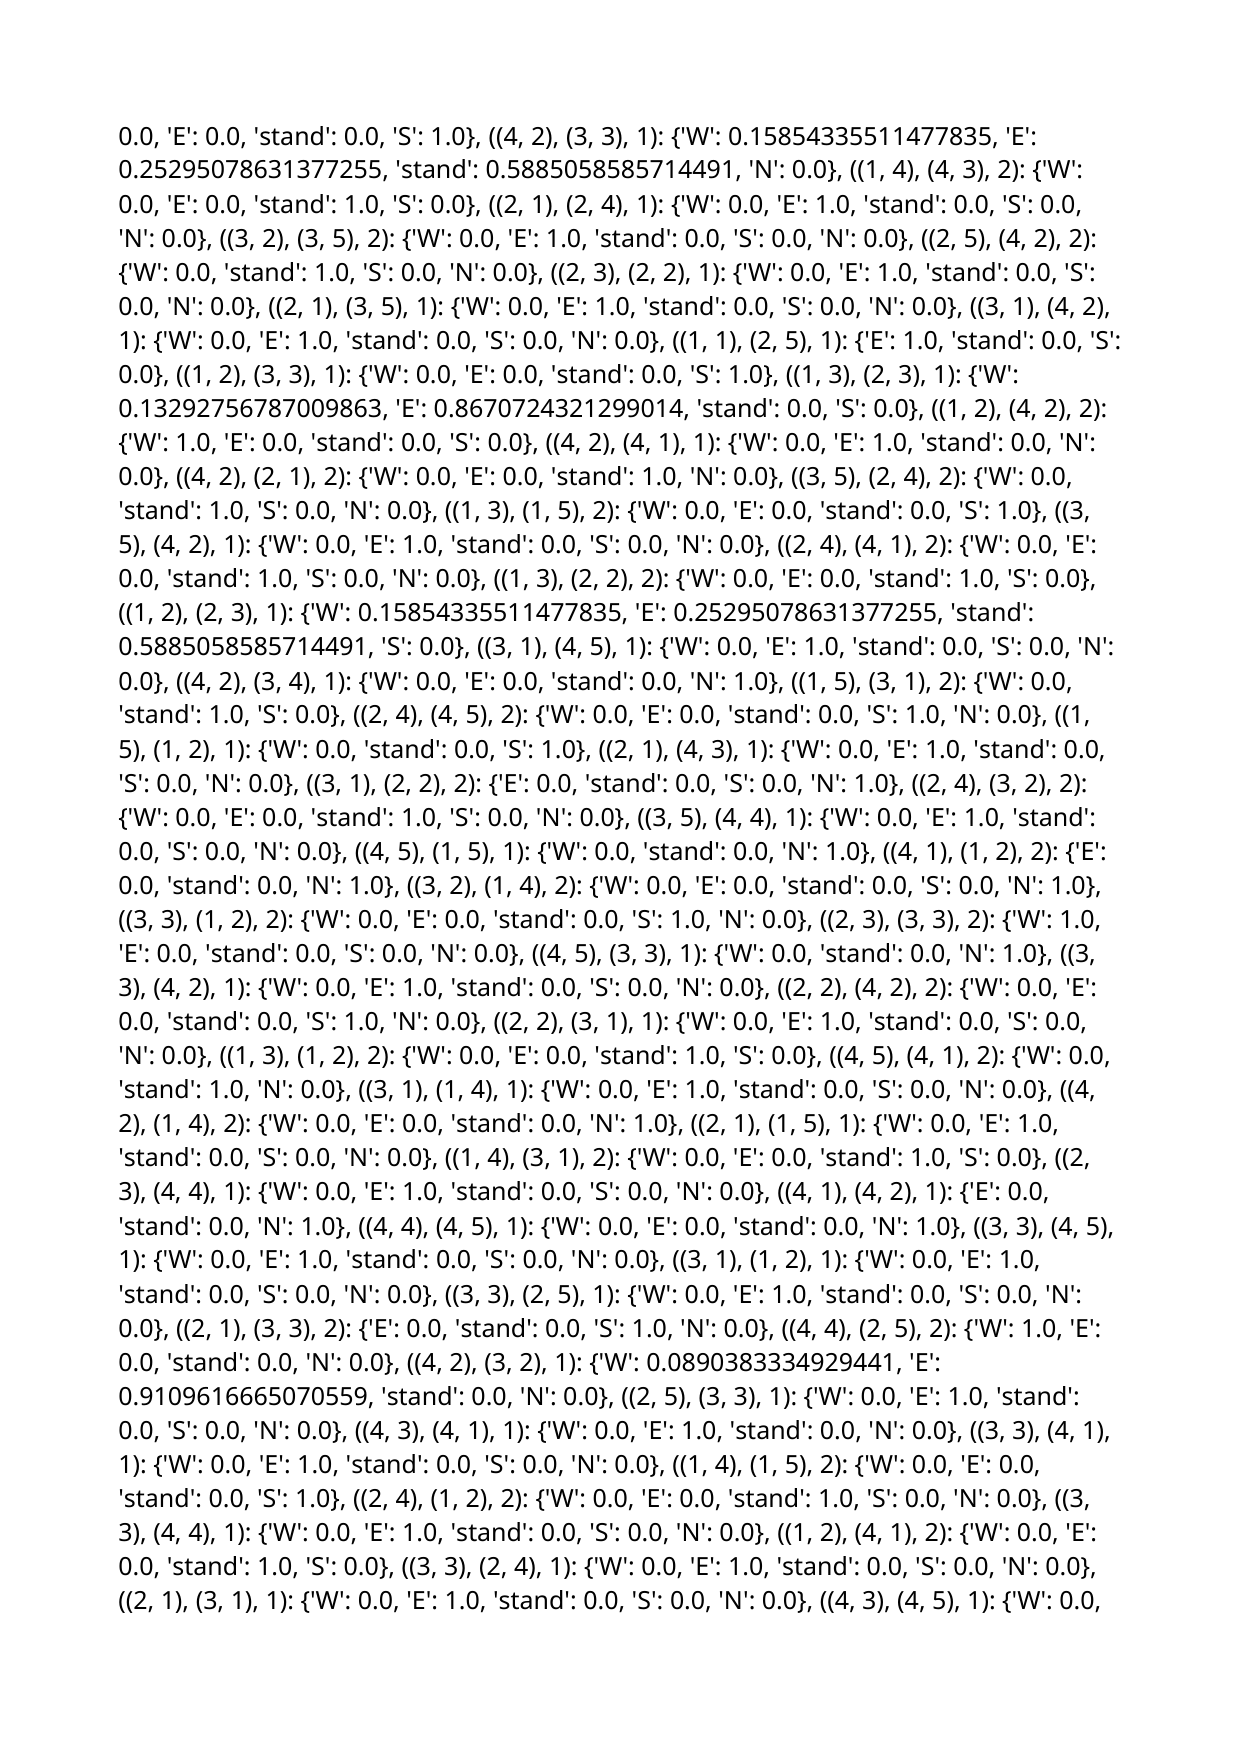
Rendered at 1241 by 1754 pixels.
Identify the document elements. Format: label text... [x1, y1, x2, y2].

text 0.0, 'E': 0.0, 'stand': 0.0, 'S': 1.0}, ((4, 2), (3, 3), 1): {'W': 0.15854335511477835, 'E': 0.25295078631377255, 'stand': 0.5885058585714491, 'N': 0.0}, ((1, 4), (4, 3), 2): {'W': 0.0, 'E': 0.0, 'stand': 1.0, 'S': 0.0}, ((2, 1), (2, 4), 1): {'W': 0.0, 'E': 1.0, 'stand': 0.0, 'S': 0.0, 'N': 0.0}, ((3, 2), (3, 5), 2): {'W': 0.0, 'E': 1.0, 'stand': 0.0, 'S': 0.0, 'N': 0.0}, ((2, 5), (4, 2), 2): {'W': 0.0, 'stand': 1.0, 'S': 0.0, 'N': 0.0}, ((2, 3), (2, 2), 1): {'W': 0.0, 'E': 1.0, 'stand': 0.0, 'S': 0.0, 'N': 0.0}, ((2, 1), (3, 5), 1): {'W': 0.0, 'E': 1.0, 'stand': 0.0, 'S': 0.0, 'N': 0.0}, ((3, 1), (4, 2), 1): {'W': 0.0, 'E': 1.0, 'stand': 0.0, 'S': 0.0, 'N': 0.0}, ((1, 1), (2, 5), 1): {'E': 1.0, 'stand': 0.0, 'S': 0.0}, ((1, 2), (3, 3), 1): {'W': 0.0, 'E': 0.0, 'stand': 0.0, 'S': 1.0}, ((1, 3), (2, 3), 1): {'W': 0.13292756787009863, 'E': 0.8670724321299014, 'stand': 0.0, 'S': 0.0}, ((1, 2), (4, 2), 2): {'W': 1.0, 'E': 0.0, 'stand': 0.0, 'S': 0.0}, ((4, 2), (4, 1), 1): {'W': 0.0, 'E': 1.0, 'stand': 0.0, 'N': 0.0}, ((4, 2), (2, 1), 2): {'W': 0.0, 'E': 0.0, 'stand': 1.0, 'N': 0.0}, ((3, 5), (2, 4), 2): {'W': 0.0, 'stand': 1.0, 'S': 0.0, 'N': 0.0}, ((1, 3), (1, 5), 2): {'W': 0.0, 'E': 0.0, 'stand': 0.0, 'S': 1.0}, ((3, 5), (4, 2), 1): {'W': 0.0, 'E': 1.0, 'stand': 0.0, 'S': 0.0, 'N': 0.0}, ((2, 4), (4, 1), 2): {'W': 0.0, 'E': 0.0, 'stand': 1.0, 'S': 0.0, 'N': 0.0}, ((1, 3), (2, 2), 2): {'W': 0.0, 'E': 0.0, 'stand': 1.0, 'S': 0.0}, ((1, 2), (2, 3), 1): {'W': 0.15854335511477835, 'E': 0.25295078631377255, 'stand': 0.5885058585714491, 'S': 0.0}, ((3, 1), (4, 5), 1): {'W': 0.0, 'E': 1.0, 'stand': 0.0, 'S': 0.0, 'N': 0.0}, ((4, 2), (3, 4), 1): {'W': 0.0, 'E': 0.0, 'stand': 0.0, 'N': 1.0}, ((1, 5), (3, 1), 2): {'W': 0.0, 'stand': 1.0, 'S': 0.0}, ((2, 4), (4, 5), 2): {'W': 0.0, 'E': 0.0, 'stand': 0.0, 'S': 1.0, 'N': 0.0}, ((1, 5), (1, 2), 1): {'W': 0.0, 'stand': 0.0, 'S': 1.0}, ((2, 1), (4, 3), 1): {'W': 0.0, 'E': 1.0, 'stand': 0.0, 'S': 0.0, 'N': 0.0}, ((3, 1), (2, 2), 2): {'E': 0.0, 'stand': 0.0, 'S': 0.0, 'N': 1.0}, ((2, 4), (3, 2), 2): {'W': 0.0, 'E': 0.0, 'stand': 1.0, 'S': 0.0, 'N': 0.0}, ((3, 5), (4, 4), 1): {'W': 0.0, 'E': 1.0, 'stand': 0.0, 'S': 0.0, 'N': 0.0}, ((4, 5), (1, 5), 1): {'W': 0.0, 'stand': 0.0, 'N': 1.0}, ((4, 1), (1, 2), 2): {'E': 0.0, 'stand': 0.0, 'N': 1.0}, ((3, 2), (1, 4), 2): {'W': 0.0, 'E': 0.0, 'stand': 0.0, 'S': 0.0, 'N': 1.0}, ((3, 3), (1, 2), 2): {'W': 0.0, 'E': 0.0, 'stand': 0.0, 'S': 1.0, 'N': 0.0}, ((2, 3), (3, 3), 2): {'W': 1.0, 'E': 0.0, 'stand': 0.0, 'S': 0.0, 'N': 0.0}, ((4, 5), (3, 3), 1): {'W': 0.0, 'stand': 0.0, 'N': 1.0}, ((3, 3), (4, 2), 1): {'W': 0.0, 'E': 1.0, 'stand': 0.0, 'S': 0.0, 'N': 0.0}, ((2, 2), (4, 2), 2): {'W': 0.0, 'E': 0.0, 'stand': 0.0, 'S': 1.0, 'N': 0.0}, ((2, 2), (3, 1), 1): {'W': 0.0, 'E': 1.0, 'stand': 0.0, 'S': 0.0, 'N': 0.0}, ((1, 3), (1, 2), 2): {'W': 0.0, 'E': 0.0, 'stand': 1.0, 'S': 0.0}, ((4, 5), (4, 1), 2): {'W': 0.0, 'stand': 1.0, 'N': 0.0}, ((3, 1), (1, 4), 1): {'W': 0.0, 'E': 1.0, 'stand': 0.0, 'S': 0.0, 'N': 0.0}, ((4, 2), (1, 4), 2): {'W': 0.0, 'E': 0.0, 'stand': 0.0, 'N': 1.0}, ((2, 1), (1, 5), 1): {'W': 0.0, 'E': 1.0, 'stand': 0.0, 'S': 0.0, 'N': 0.0}, ((1, 4), (3, 1), 2): {'W': 0.0, 'E': 0.0, 'stand': 1.0, 'S': 0.0}, ((2, 3), (4, 4), 1): {'W': 0.0, 'E': 1.0, 'stand': 0.0, 'S': 0.0, 'N': 0.0}, ((4, 1), (4, 2), 1): {'E': 0.0, 'stand': 0.0, 'N': 1.0}, ((4, 4), (4, 5), 1): {'W': 0.0, 'E': 0.0, 'stand': 0.0, 'N': 1.0}, ((3, 3), (4, 5), 1): {'W': 0.0, 'E': 1.0, 'stand': 0.0, 'S': 0.0, 'N': 0.0}, ((3, 1), (1, 2), 1): {'W': 0.0, 'E': 1.0, 'stand': 0.0, 'S': 0.0, 'N': 0.0}, ((3, 3), (2, 5), 1): {'W': 0.0, 'E': 1.0, 'stand': 0.0, 'S': 0.0, 'N': 0.0}, ((2, 1), (3, 3), 2): {'E': 0.0, 'stand': 0.0, 'S': 1.0, 'N': 0.0}, ((4, 4), (2, 5), 2): {'W': 1.0, 'E': 0.0, 'stand': 0.0, 'N': 0.0}, ((4, 2), (3, 2), 1): {'W': 0.0890383334929441, 'E': 0.9109616665070559, 'stand': 0.0, 'N': 0.0}, ((2, 5), (3, 3), 1): {'W': 0.0, 'E': 1.0, 'stand': 0.0, 'S': 0.0, 'N': 0.0}, ((4, 3), (4, 1), 1): {'W': 0.0, 'E': 1.0, 'stand': 0.0, 'N': 0.0}, ((3, 3), (4, 1), 1): {'W': 0.0, 'E': 1.0, 'stand': 0.0, 'S': 0.0, 'N': 0.0}, ((1, 4), (1, 5), 2): {'W': 0.0, 'E': 0.0, 'stand': 0.0, 'S': 1.0}, ((2, 4), (1, 2), 2): {'W': 0.0, 'E': 0.0, 'stand': 1.0, 'S': 0.0, 'N': 0.0}, ((3, 3), (4, 4), 1): {'W': 0.0, 'E': 1.0, 'stand': 0.0, 'S': 0.0, 'N': 0.0}, ((1, 2), (4, 1), 2): {'W': 0.0, 'E': 0.0, 'stand': 1.0, 'S': 0.0}, ((3, 3), (2, 4), 1): {'W': 0.0, 'E': 1.0, 'stand': 0.0, 'S': 0.0, 'N': 0.0}, ((2, 1), (3, 1), 1): {'W': 0.0, 'E': 1.0, 'stand': 0.0, 'S': 0.0, 'N': 0.0}, ((4, 3), (4, 5), 1): {'W': 0.0, [118, 118, 1122, 1617]
